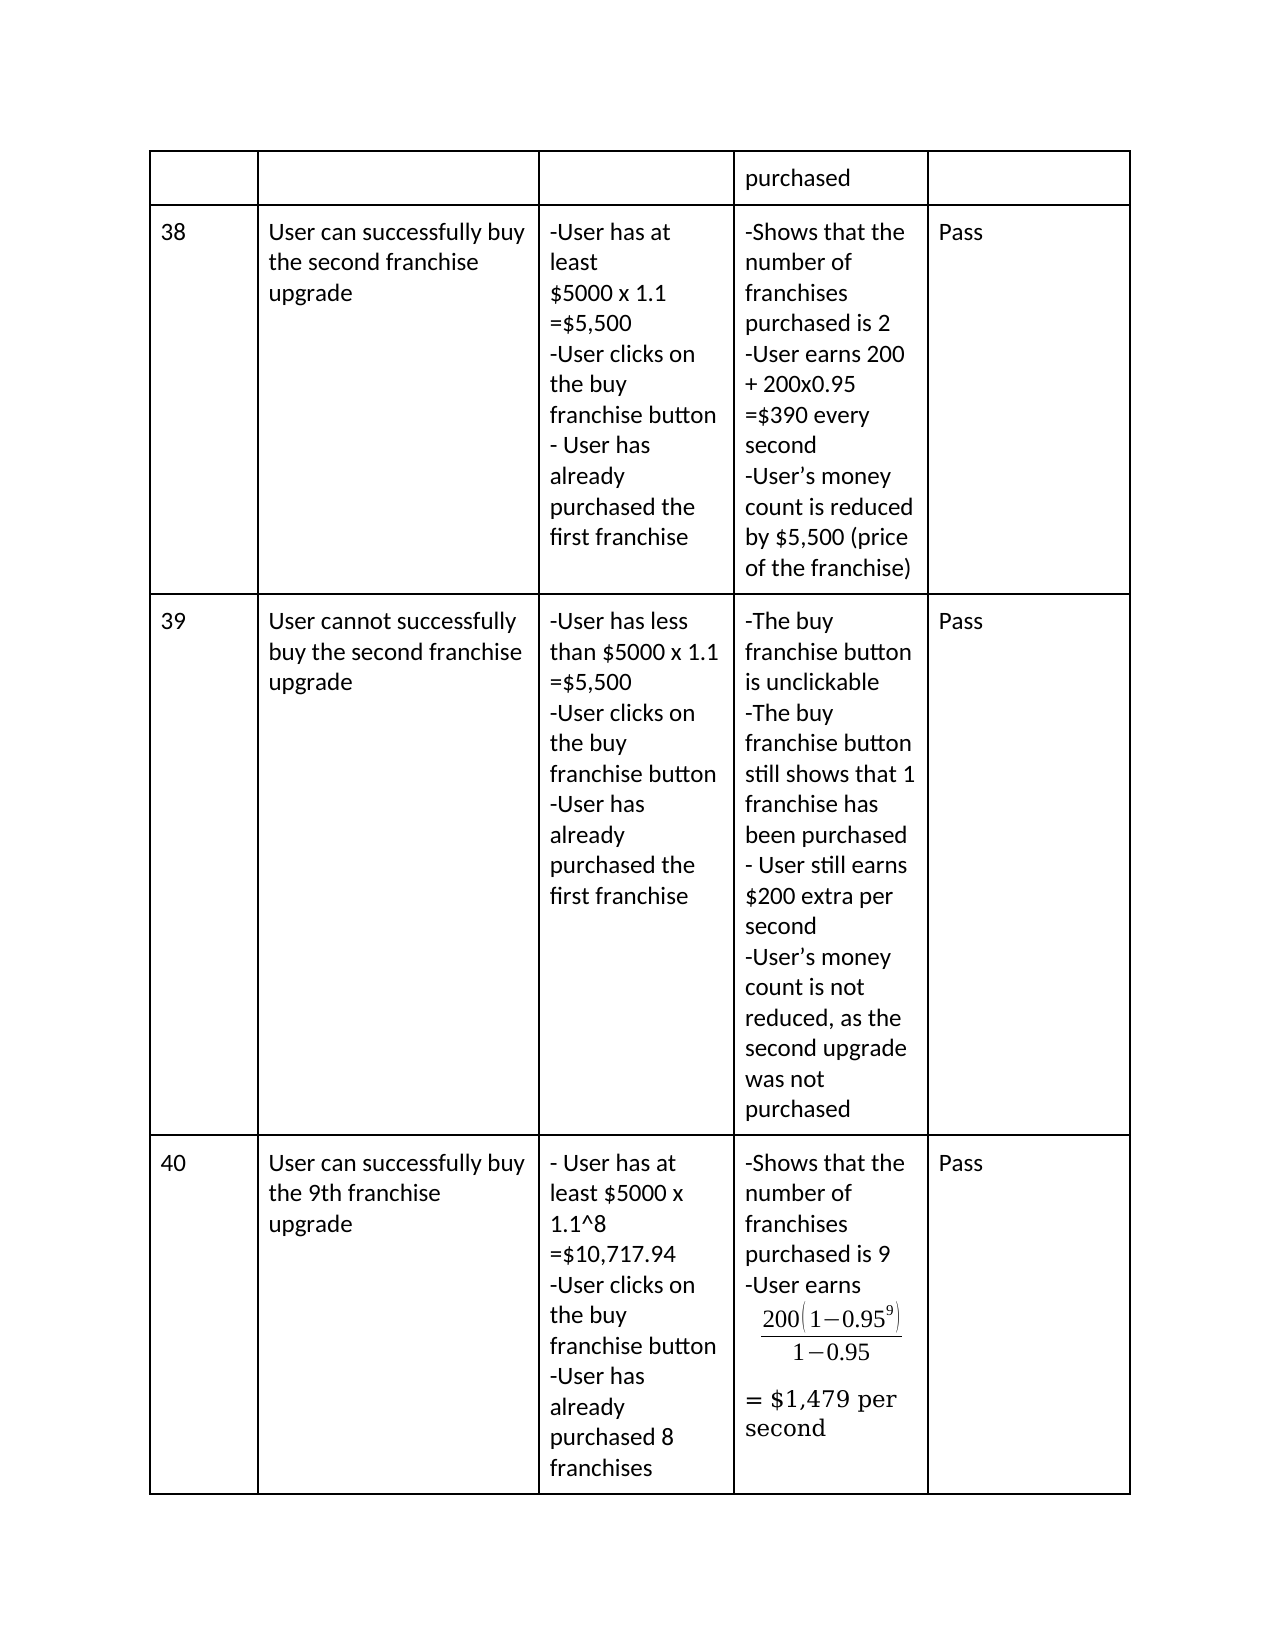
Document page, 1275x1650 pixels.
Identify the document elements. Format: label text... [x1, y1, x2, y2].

table_cell 38 [151, 206, 257, 593]
table_cell User can successfully buy the 9th franchise upgrade [259, 1136, 538, 1493]
table_cell Pass [929, 206, 1129, 593]
table_cell [151, 152, 257, 203]
table_cell -Shows that the number of franchises purchased is 9 -User earns = $1,479 per second - User’s money count is reduced by $10,717.94 (price of the franchise) [735, 1136, 927, 1493]
table_cell Pass [929, 595, 1129, 1134]
table_cell 40 [151, 1136, 257, 1493]
table_cell 39 [151, 595, 257, 1134]
table_cell User can successfully buy the second franchise upgrade [259, 206, 538, 593]
table_cell [929, 152, 1129, 203]
table_cell purchased [735, 152, 927, 203]
table_cell -Shows that the number of franchises purchased is 2 -User earns 200 + 200x0.95 =$390 every second -User’s money count is reduced by $5,500 (price of the franchise) [735, 206, 927, 593]
table_cell [540, 152, 733, 203]
table_cell - User has at least $5000 x 1.1^8 =$10,717.94 -User clicks on the buy franchise button -User has already purchased 8 franchises [540, 1136, 733, 1493]
table_cell Pass [929, 1136, 1129, 1493]
table_cell [259, 152, 538, 203]
table_cell User cannot successfully buy the second franchise upgrade [259, 595, 538, 1134]
table_cell -The buy franchise button is unclickable -The buy franchise button still shows that 1 franchise has been purchased - User still earns $200 extra per second -User’s money count is not reduced, as the second upgrade was not purchased [735, 595, 927, 1134]
table_cell -User has less than $5000 x 1.1 =$5,500 -User clicks on the buy franchise button -User has already purchased the first franchise [540, 595, 733, 1134]
table_cell -User has at least $5000 x 1.1 =$5,500 -User clicks on the buy franchise button - User has already purchased the first franchise [540, 206, 733, 593]
